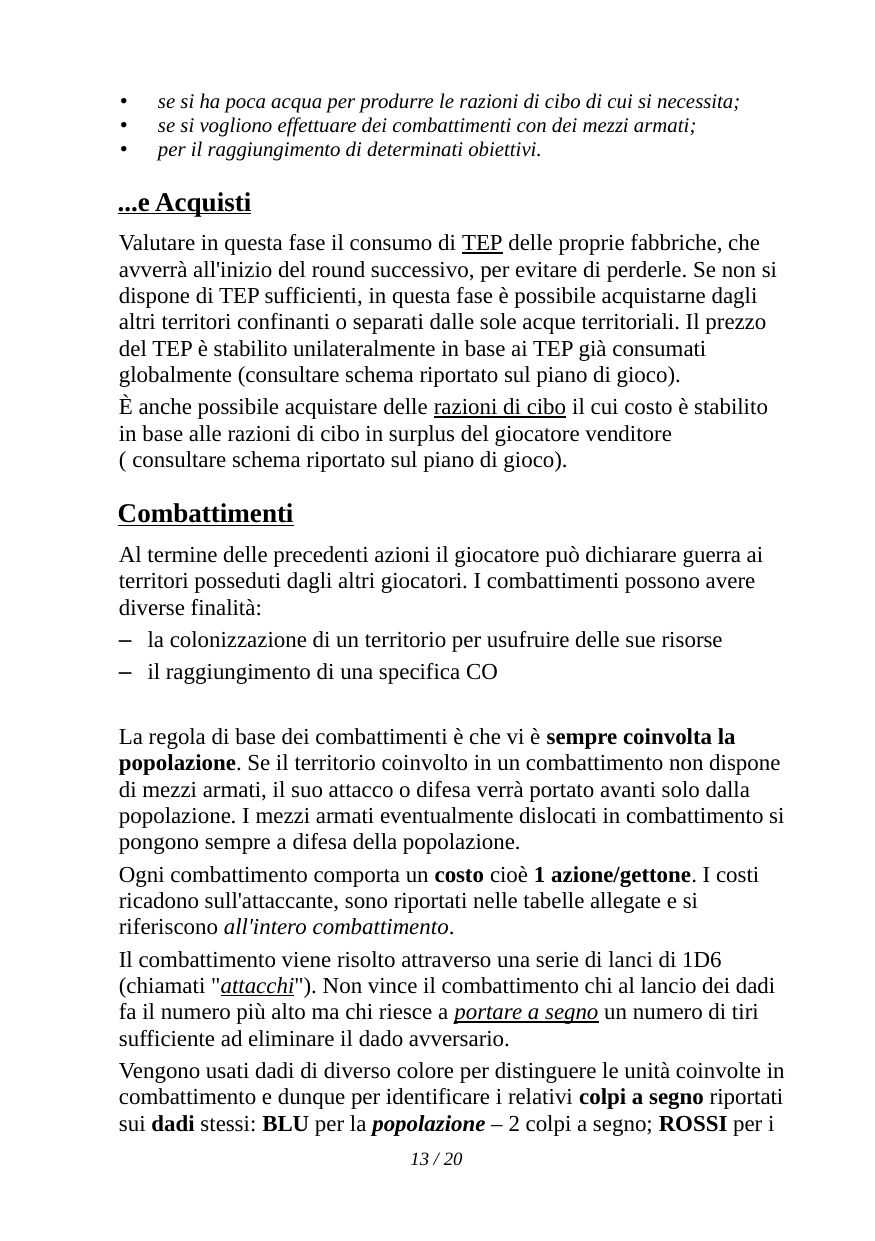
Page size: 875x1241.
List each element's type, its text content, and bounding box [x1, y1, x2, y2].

list la colonizzazione di un territorio per usufruire delle sue risorse [119, 626, 786, 652]
text È anche possibile acquistare delle razioni di cibo il cui costo è stabilito in base alle razioni di cibo in surplus del giocatore venditore ( consultare schema riportato sul piano di gioco). [119, 393, 786, 472]
text Valutare in questa fase il consumo di TEP delle proprie fabbriche, che avverrà all'inizio del round successivo, per evitare di perderle. Se non si dispone di TEP sufficienti, in questa fase è possibile acquistarne dagli altri territori confinanti o separati dalle sole acque territoriali. Il prezzo del TEP è stabilito unilateralmente in base ai TEP già consumati globalmente (consultare schema riportato sul piano di gioco). [119, 229, 786, 387]
subtitle ...e Acquisti [117, 186, 786, 217]
text La regola di base dei combattimenti è che vi è sempre coinvolta la popolazione. Se il territorio coinvolto in un combattimento non dispone di mezzi armati, il suo attacco o difesa verrà portato avanti solo dalla popolazione. I mezzi armati eventualmente dislocati in combattimento si pongono sempre a difesa della popolazione. [119, 723, 786, 855]
list il raggiungimento di una specifica CO [119, 658, 786, 685]
list se si ha poca acqua per produrre le razioni di cibo di cui si necessita; [120, 88, 786, 113]
text Ogni combattimento comporta un costo cioè 1 azione/gettone. I costi ricadono sull'attaccante, sono riportati nelle tabelle allegate e si riferiscono all'intero combattimento. [119, 861, 786, 940]
text Vengono usati dadi di diverso colore per distinguere le unità coinvolte in combattimento e dunque per identificare i relativi colpi a segno riportati sui dadi stessi: BLU per la popolazione – 2 colpi a segno; ROSSI per i [119, 1057, 786, 1136]
subtitle Combattimenti [117, 497, 786, 529]
text Al termine delle precedenti azioni il giocatore può dichiarare guerra ai territori posseduti dagli altri giocatori. I combattimenti possono avere diverse finalità: [119, 541, 786, 620]
list se si vogliono effettuare dei combattimenti con dei mezzi armati; [120, 113, 786, 137]
list per il raggiungimento di determinati obiettivi. [120, 137, 786, 161]
text Il combattimento viene risolto attraverso una serie di lanci di 1D6 (chiamati "attacchi"). Non vince il combattimento chi al lancio dei dadi fa il numero più alto ma chi riesce a portare a segno un numero di tiri sufficiente ad eliminare il dado avversario. [119, 946, 786, 1051]
